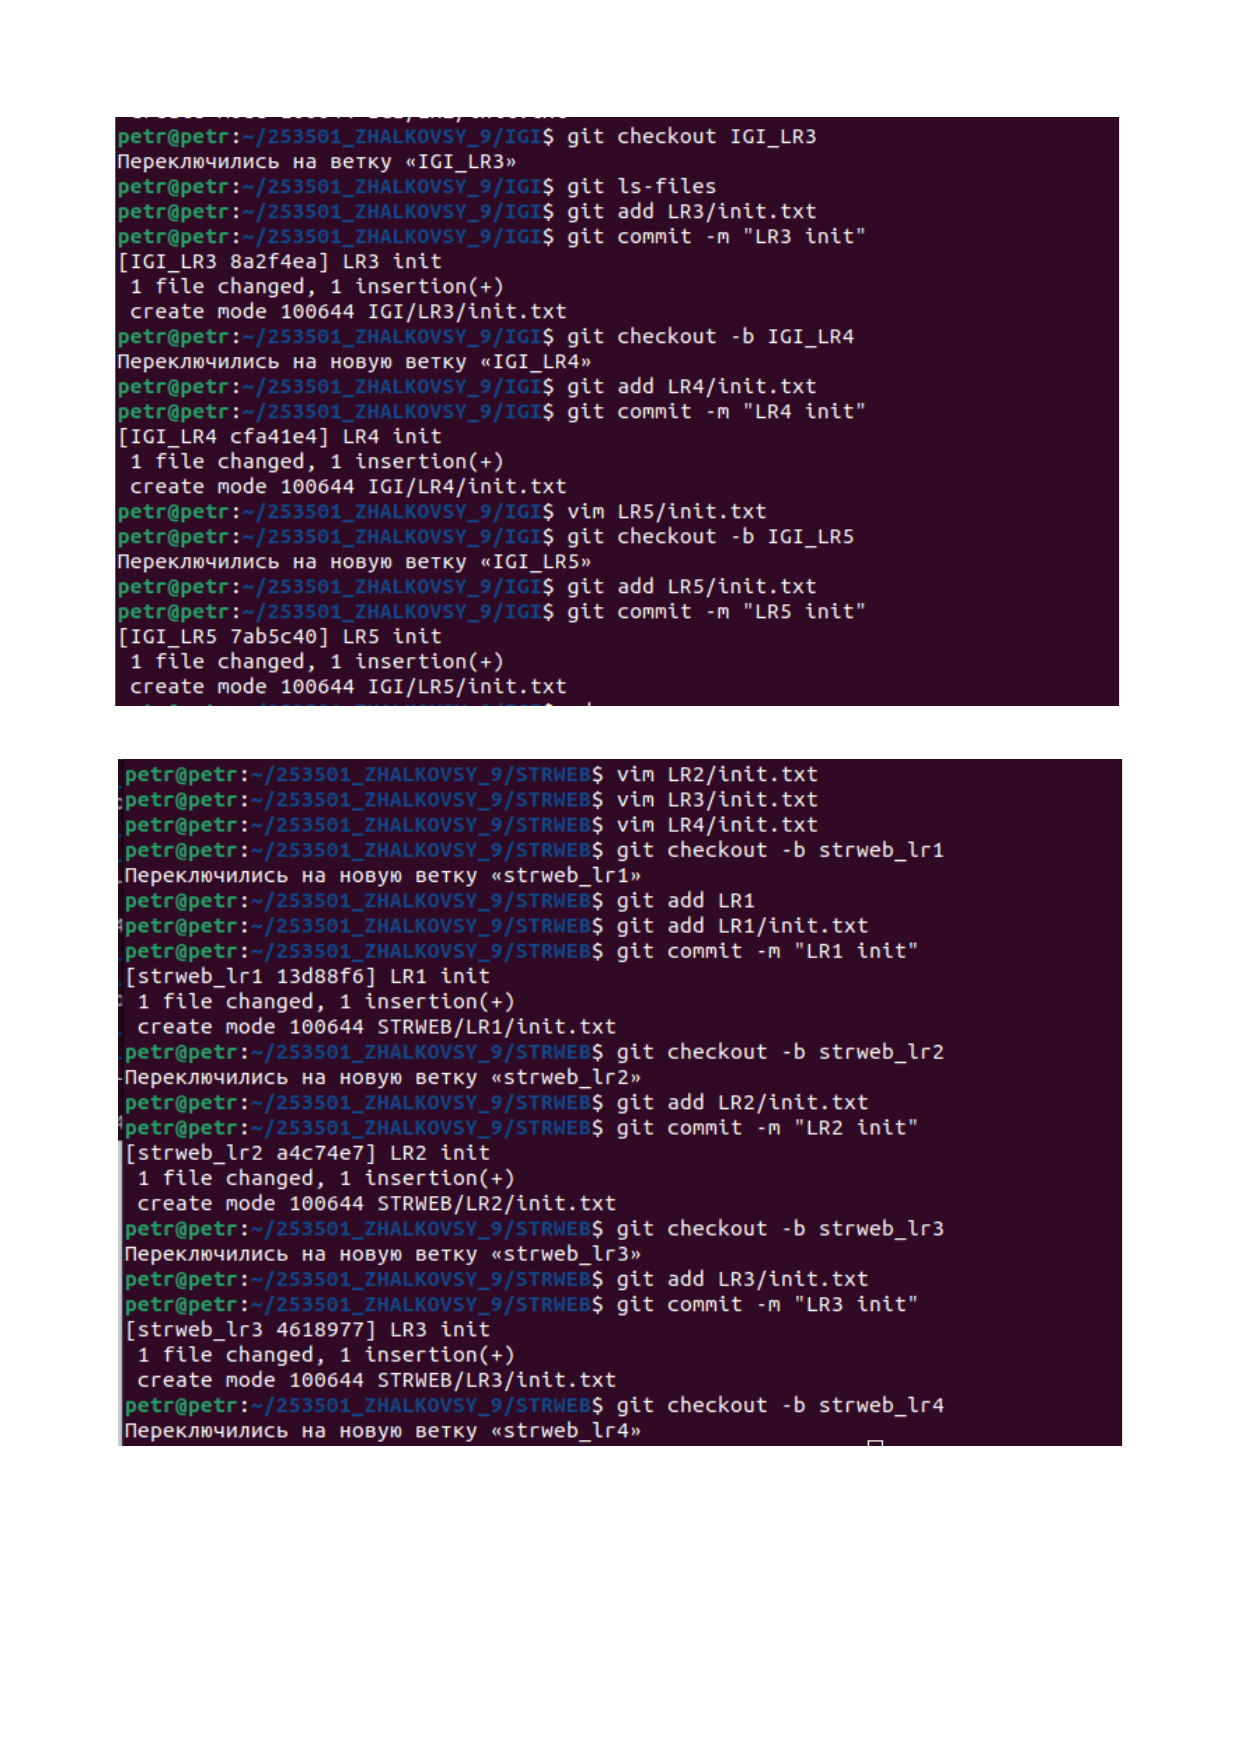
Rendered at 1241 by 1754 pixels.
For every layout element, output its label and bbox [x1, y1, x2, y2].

picture [118, 759, 1123, 1446]
picture [115, 117, 1120, 706]
